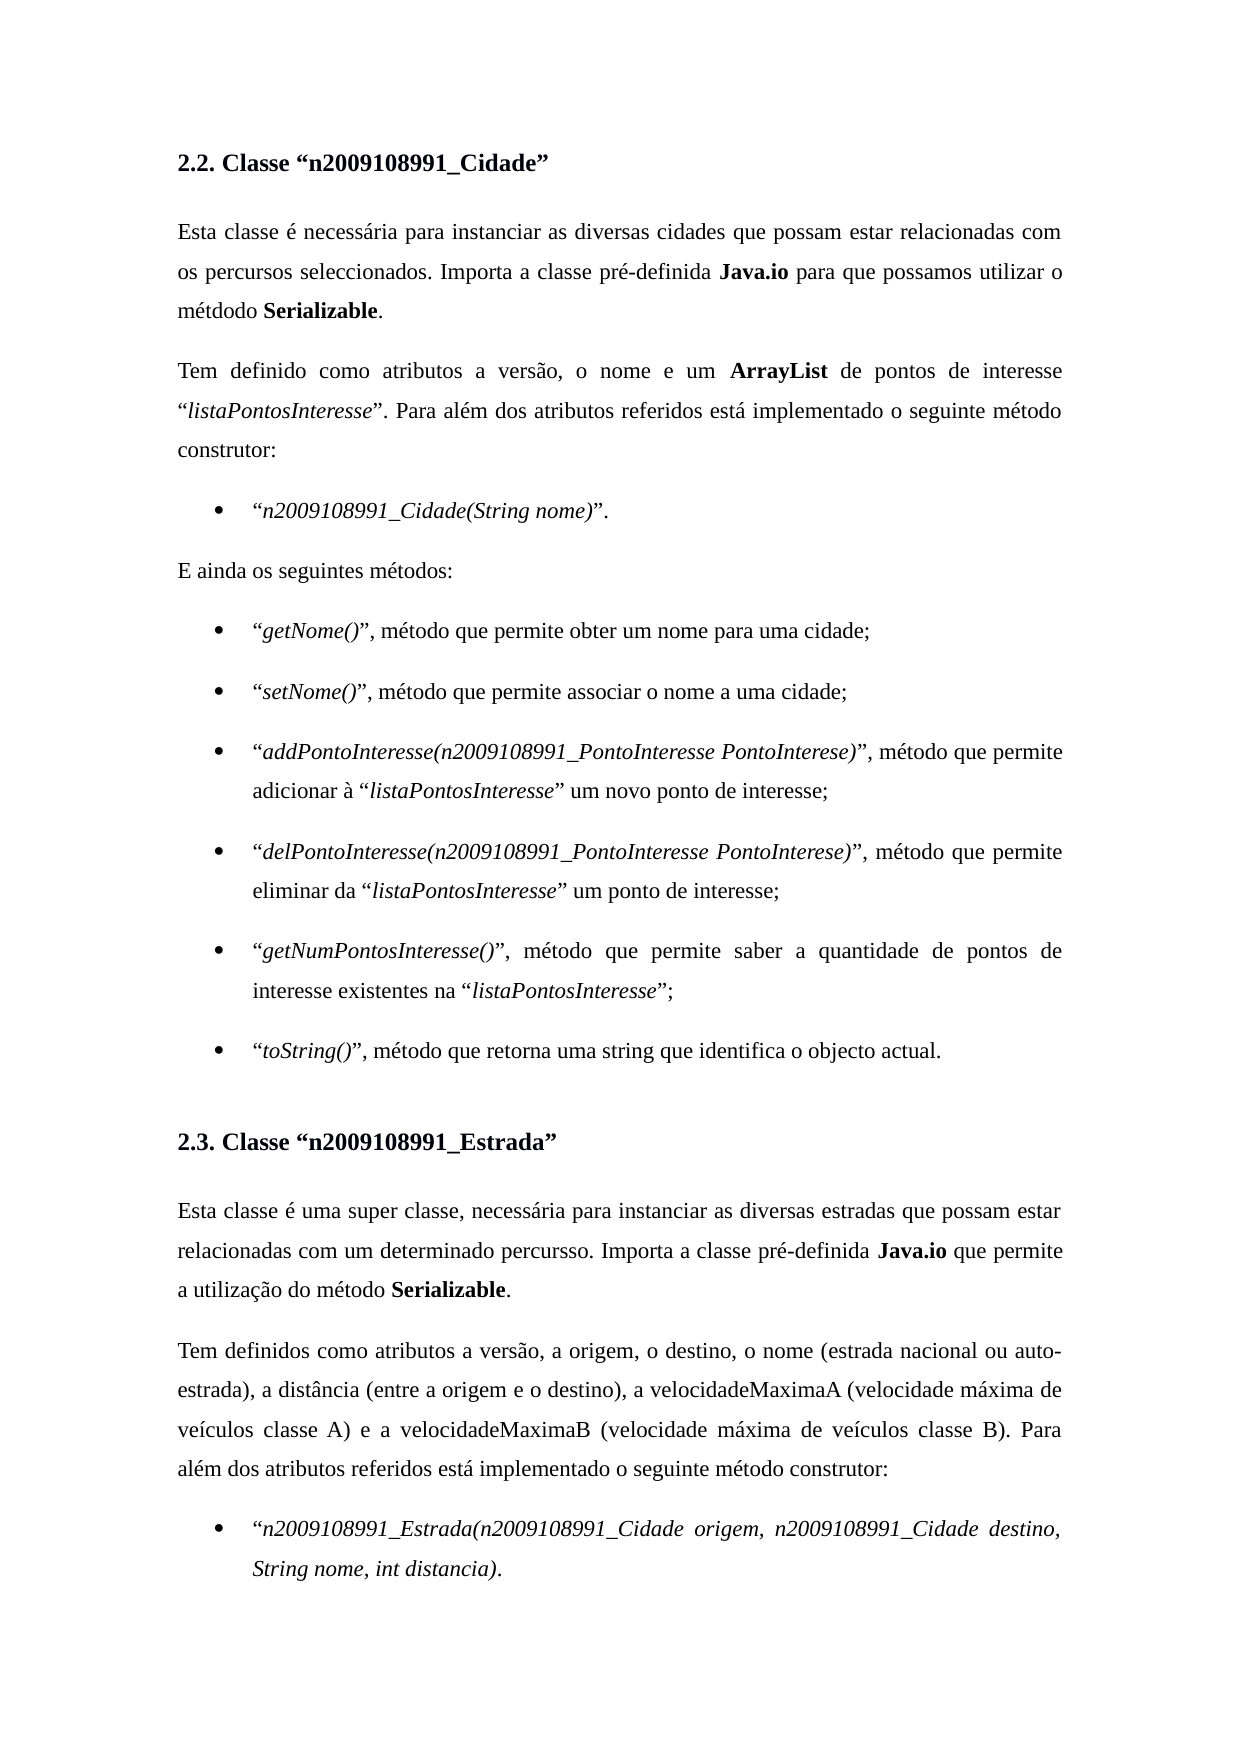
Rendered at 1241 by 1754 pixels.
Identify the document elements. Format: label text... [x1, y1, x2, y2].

text Esta classe é necessária para instanciar as diversas cidades que possam estar relacionadas com os percursos seleccionados. Importa a classe pré-definida Java.io para que possamos utilizar o métdodo Serializable. [177, 218, 1063, 323]
list “n2009108991_Estrada(n2009108991_Cidade origem, n2009108991_Cidade destino, String nome, int distancia). [215, 1515, 1063, 1581]
text Esta classe é uma super classe, necessária para instanciar as diversas estradas que possam estar relacionadas com um determinado percursso. Importa a classe pré-definida Java.io que permite a utilização do método Serializable. [177, 1197, 1063, 1303]
subtitle Classe “n2009108991_Estrada” [177, 1127, 1063, 1156]
text Tem definido como atributos a versão, o nome e um ArrayList de pontos de interesse “listaPontosInteresse”. Para além dos atributos referidos está implementado o seguinte método construtor: [177, 357, 1063, 463]
list “getNumPontosInteresse()”, método que permite saber a quantidade de pontos de interesse existentes na “listaPontosInteresse”; [215, 938, 1063, 1003]
text Tem definidos como atributos a versão, a origem, o destino, o nome (estrada nacional ou auto-estrada), a distância (entre a origem e o destino), a velocidadeMaximaA (velocidade máxima de veículos classe A) e a velocidadeMaximaB (velocidade máxima de veículos classe B). Para além dos atributos referidos está implementado o seguinte método construtor: [177, 1337, 1063, 1481]
list “n2009108991_Cidade(String nome)”. [215, 497, 1063, 523]
subtitle Classe “n2009108991_Cidade” [177, 148, 1063, 176]
list “addPontoInteresse(n2009108991_PontoInteresse PontoInterese)”, método que permite adicionar à “listaPontosInteresse” um novo ponto de interesse; [215, 738, 1063, 804]
list “toString()”, método que retorna uma string que identifica o objecto actual. [215, 1037, 1063, 1064]
list “setNome()”, método que permite associar o nome a uma cidade; [215, 678, 1063, 704]
list “getNome()”, método que permite obter um nome para uma cidade; [215, 617, 1063, 644]
list “delPontoInteresse(n2009108991_PontoInteresse PontoInterese)”, método que permite eliminar da “listaPontosInteresse” um ponto de interesse; [215, 838, 1063, 904]
text E ainda os seguintes métodos: [177, 557, 1063, 583]
